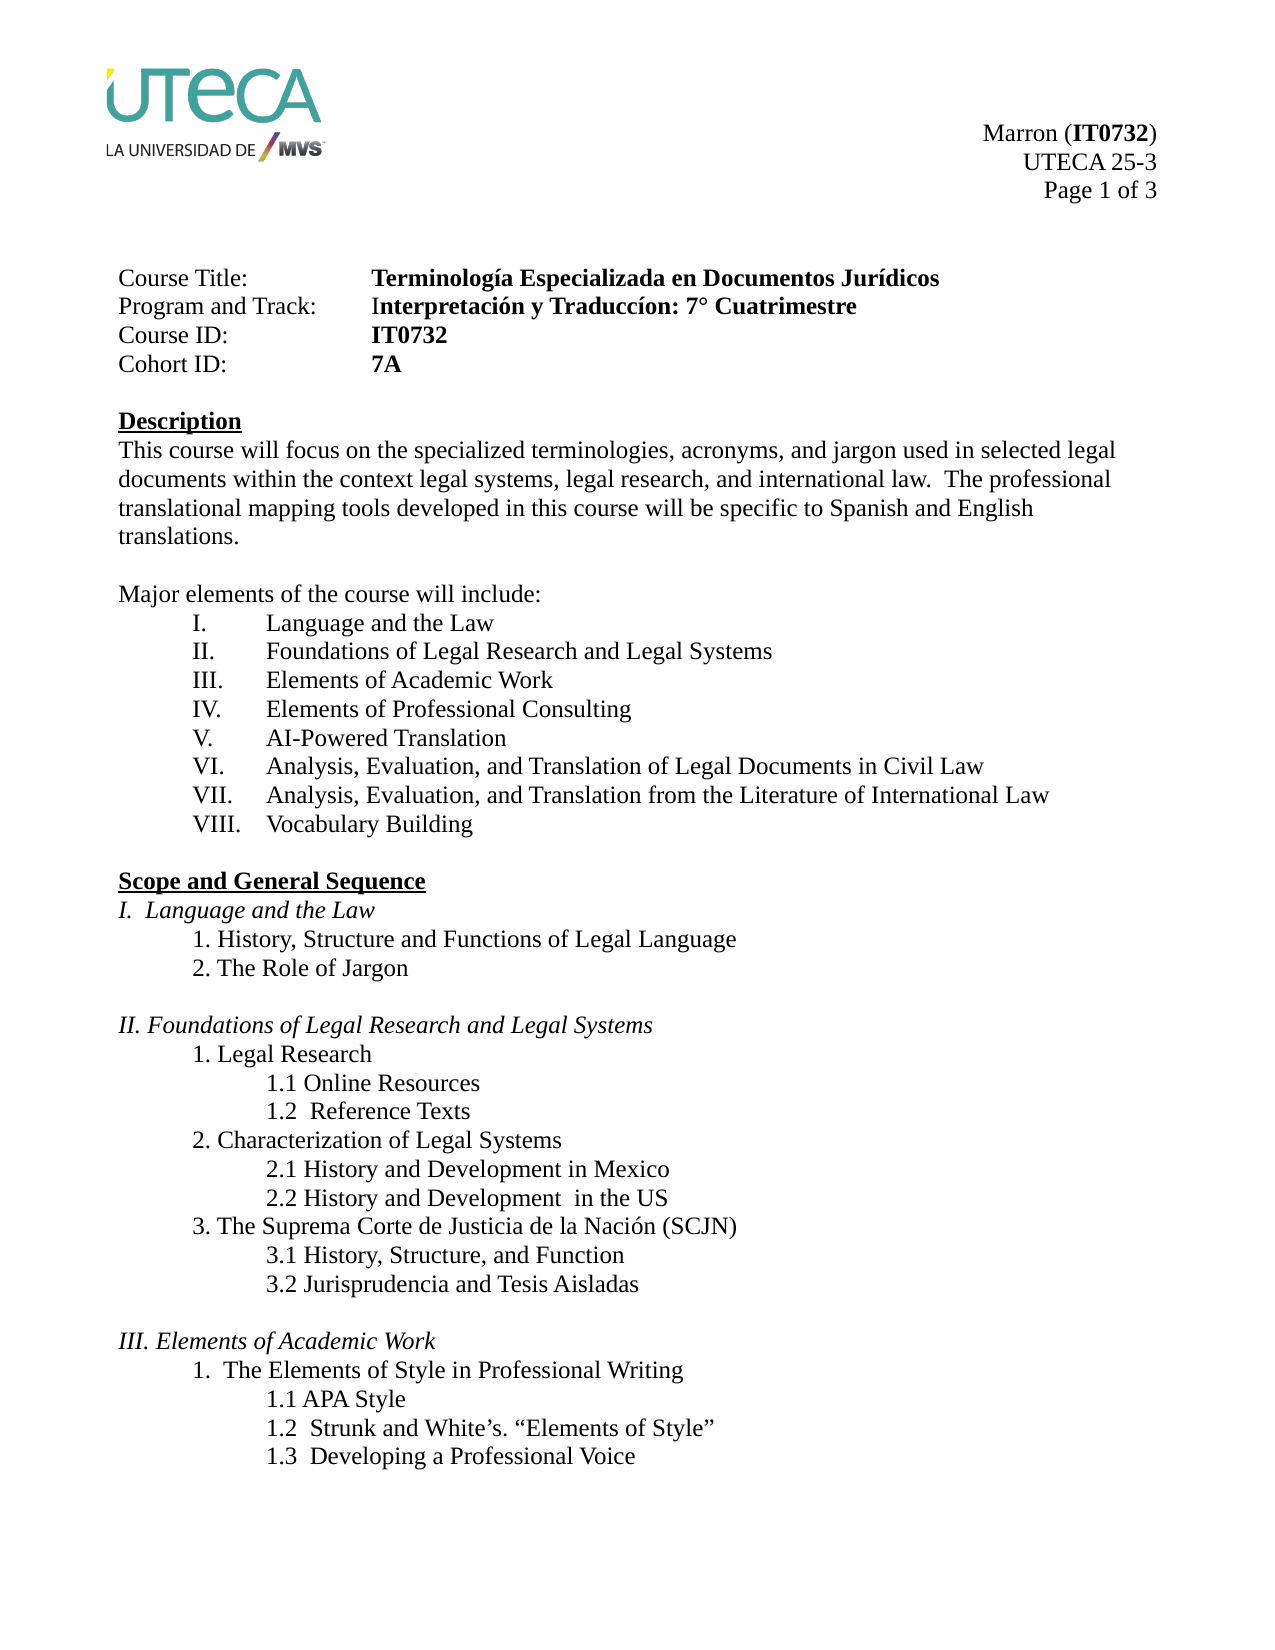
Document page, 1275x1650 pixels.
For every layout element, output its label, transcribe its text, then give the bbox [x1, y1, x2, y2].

text II. Foundations of Legal Research and Legal Systems [118, 1010, 1157, 1039]
text 1.1 Online Resources [266, 1068, 1157, 1096]
text VI. Analysis, Evaluation, and Translation of Legal Documents in Civil Law [192, 751, 1157, 780]
text 1. Legal Research [192, 1039, 1157, 1068]
text I. Language and the Law [192, 608, 1157, 636]
text III. Elements of Academic Work [118, 1326, 1157, 1355]
table_cell Cohort ID: [118, 349, 371, 378]
text 2.2 History and Development in the US [266, 1183, 1157, 1211]
text 2.1 History and Development in Mexico [266, 1154, 1157, 1183]
text III. Elements of Academic Work [192, 665, 1157, 694]
text IV. Elements of Professional Consulting [192, 694, 1157, 723]
table_cell Interpretación y Traduccíon: 7° Cuatrimestre [371, 291, 1157, 320]
text 1.2 Reference Texts [266, 1096, 1157, 1125]
picture [104, 64, 328, 166]
text 3.1 History, Structure, and Function [266, 1240, 1157, 1269]
table_cell Course ID: [118, 320, 371, 349]
text 1. History, Structure and Functions of Legal Language [192, 924, 1157, 953]
text 1.1 APA Style [192, 1384, 1157, 1413]
text 3.2 Jurisprudencia and Tesis Aisladas [266, 1269, 1157, 1298]
text VIII. Vocabulary Building [192, 809, 1157, 838]
text 2. Characterization of Legal Systems [192, 1125, 1157, 1154]
text 1.2 Strunk and White’s. “Elements of Style” [192, 1413, 1157, 1441]
text Major elements of the course will include: [118, 579, 1157, 608]
text Scope and General Sequence [118, 866, 1157, 895]
text This course will focus on the specialized terminologies, acronyms, and jargon used in selected legal documents within the context legal systems, legal research, and international law. The professional translational mapping tools developed in this course will be specific to Spanish and English translations. [118, 435, 1157, 550]
table_header Course Title: [118, 263, 371, 291]
text 2. The Role of Jargon [192, 953, 1157, 981]
table_cell IT0732 [371, 320, 1157, 349]
text II. Foundations of Legal Research and Legal Systems [192, 636, 1157, 665]
text VII. Analysis, Evaluation, and Translation from the Literature of International Law [192, 780, 1157, 809]
text Description [118, 406, 1157, 435]
table_header Terminología Especializada en Documentos Jurídicos [371, 263, 1157, 291]
table_cell Program and Track: [118, 291, 371, 320]
table_cell 7A [371, 349, 1157, 378]
text 1. The Elements of Style in Professional Writing [118, 1355, 1157, 1384]
text I. Language and the Law [118, 895, 1157, 924]
text 3. The Suprema Corte de Justicia de la Nación (SCJN) [192, 1211, 1157, 1240]
text 1.3 Developing a Professional Voice [266, 1441, 1157, 1470]
text V. AI-Powered Translation [192, 723, 1157, 751]
